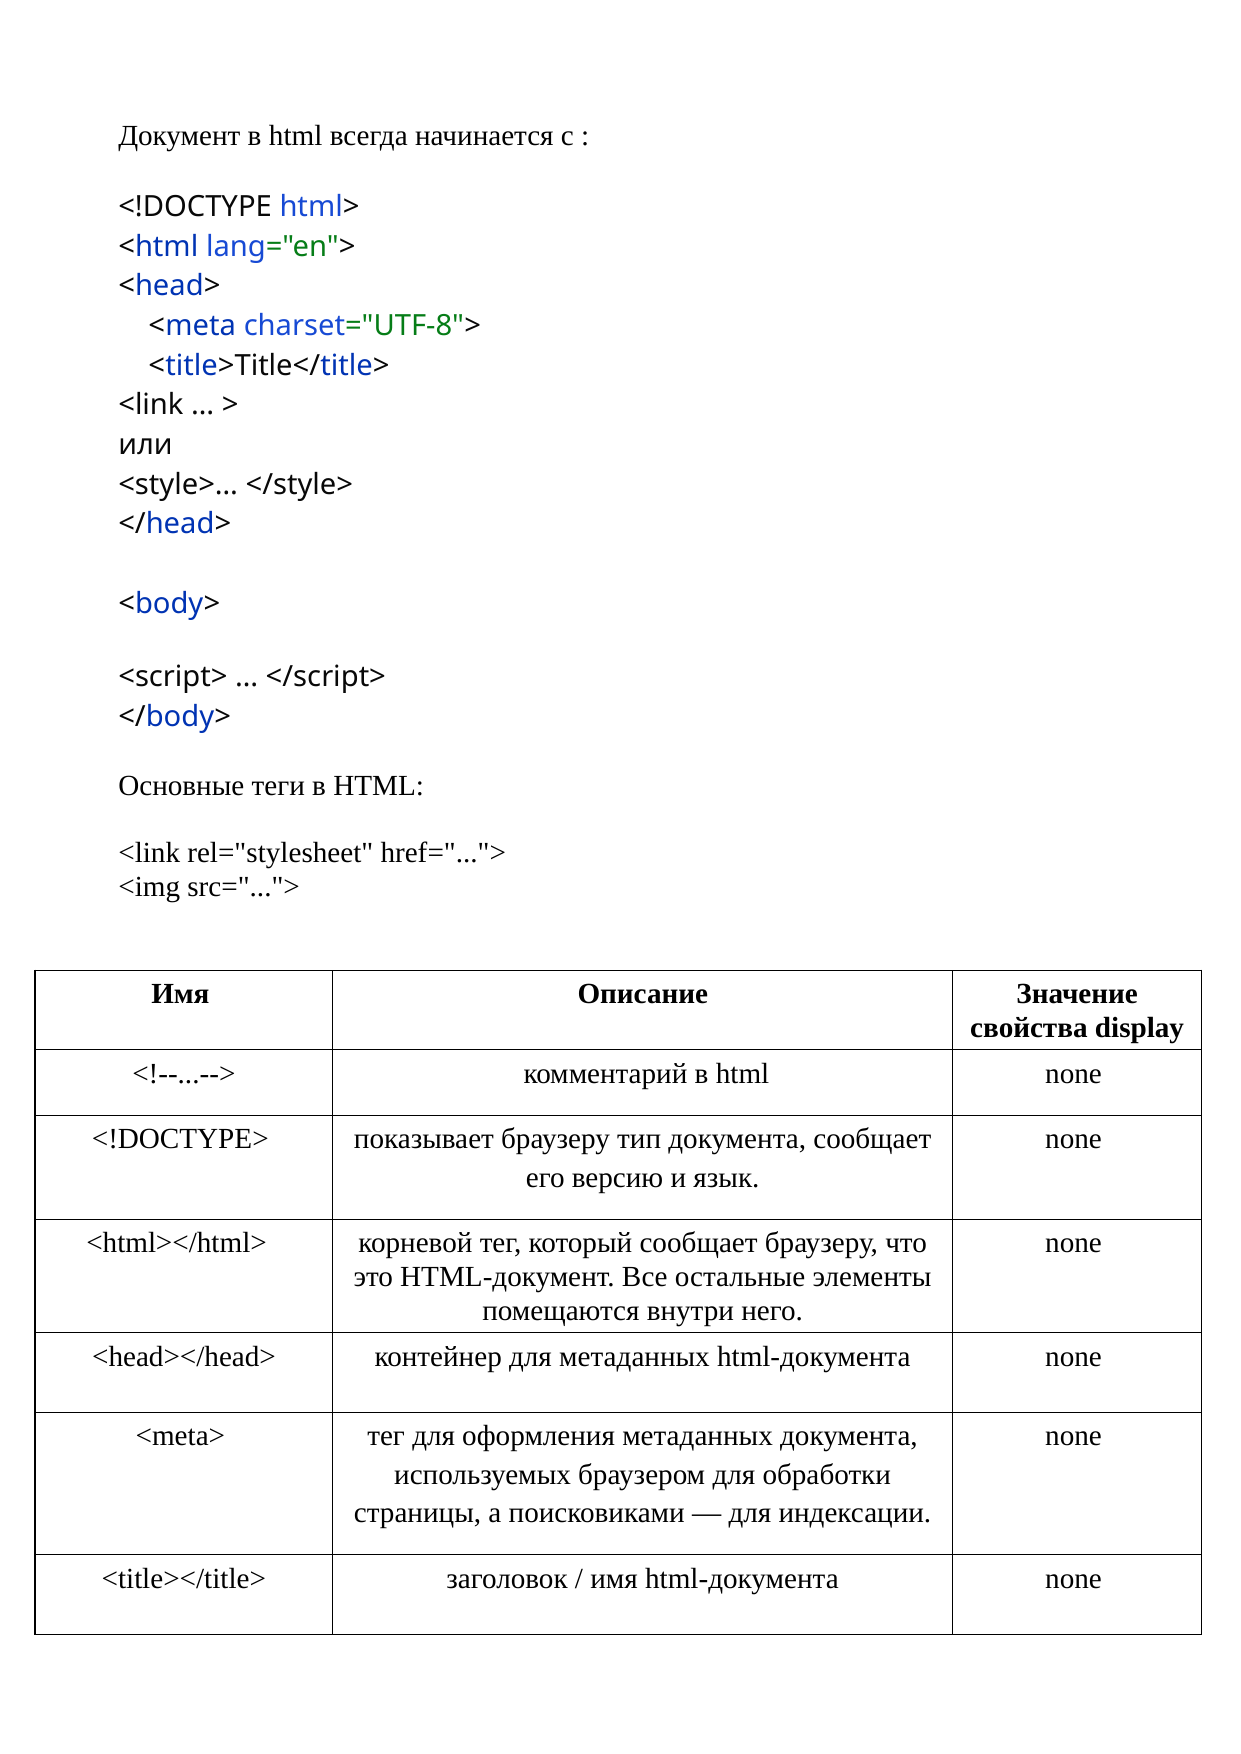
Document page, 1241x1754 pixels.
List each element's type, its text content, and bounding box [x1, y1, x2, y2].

table_cell <title></title> [36, 1555, 332, 1634]
table_cell <meta> [36, 1413, 332, 1554]
text <link rel="stylesheet" href="..."> [118, 835, 1122, 869]
table_cell none [953, 1050, 1201, 1115]
text <link … > [118, 384, 1122, 423]
table_cell none [953, 1413, 1201, 1554]
text Документ в html всегда начинается с : [118, 118, 1122, 152]
table_cell none [953, 1555, 1201, 1634]
text <script> … </script> [118, 655, 1122, 695]
table_cell показывает браузеру тип документа, сообщает его версию и язык. [333, 1116, 952, 1219]
table_header Значение свойства display [953, 971, 1201, 1049]
table_header Описание [333, 971, 952, 1049]
text Основные теги в HTML: [118, 768, 1122, 802]
table_header Имя [36, 971, 332, 1049]
table_cell заголовок / имя html-документа [333, 1555, 952, 1634]
text <body> [118, 542, 1122, 622]
text <!DOCTYPE html> <html lang="en"> <head> <meta charset="UTF-8"> <title>Title</title> [118, 185, 1122, 384]
table_cell <html></html> [36, 1220, 332, 1332]
text или [118, 423, 1122, 463]
text <style>… </style> </head> [118, 463, 1122, 542]
table_cell комментарий в html [333, 1050, 952, 1115]
table_cell контейнер для метаданных html-документа [333, 1333, 952, 1412]
table_cell <head></head> [36, 1333, 332, 1412]
table_cell <!--...--> [36, 1050, 332, 1115]
table_cell none [953, 1220, 1201, 1332]
text </body> [118, 695, 1122, 735]
table_cell none [953, 1116, 1201, 1219]
table_cell <!DOCTYPE> [36, 1116, 332, 1219]
table_cell корневой тег, который сообщает браузеру, что это HTML-документ. Все остальные элементы помещаются внутри него. [333, 1220, 952, 1332]
table_cell тег для оформления метаданных документа, используемых браузером для обработки страницы, а поисковиками — для индексации. [333, 1413, 952, 1554]
table_cell none [953, 1333, 1201, 1412]
text <img src="..."> [118, 869, 1122, 902]
